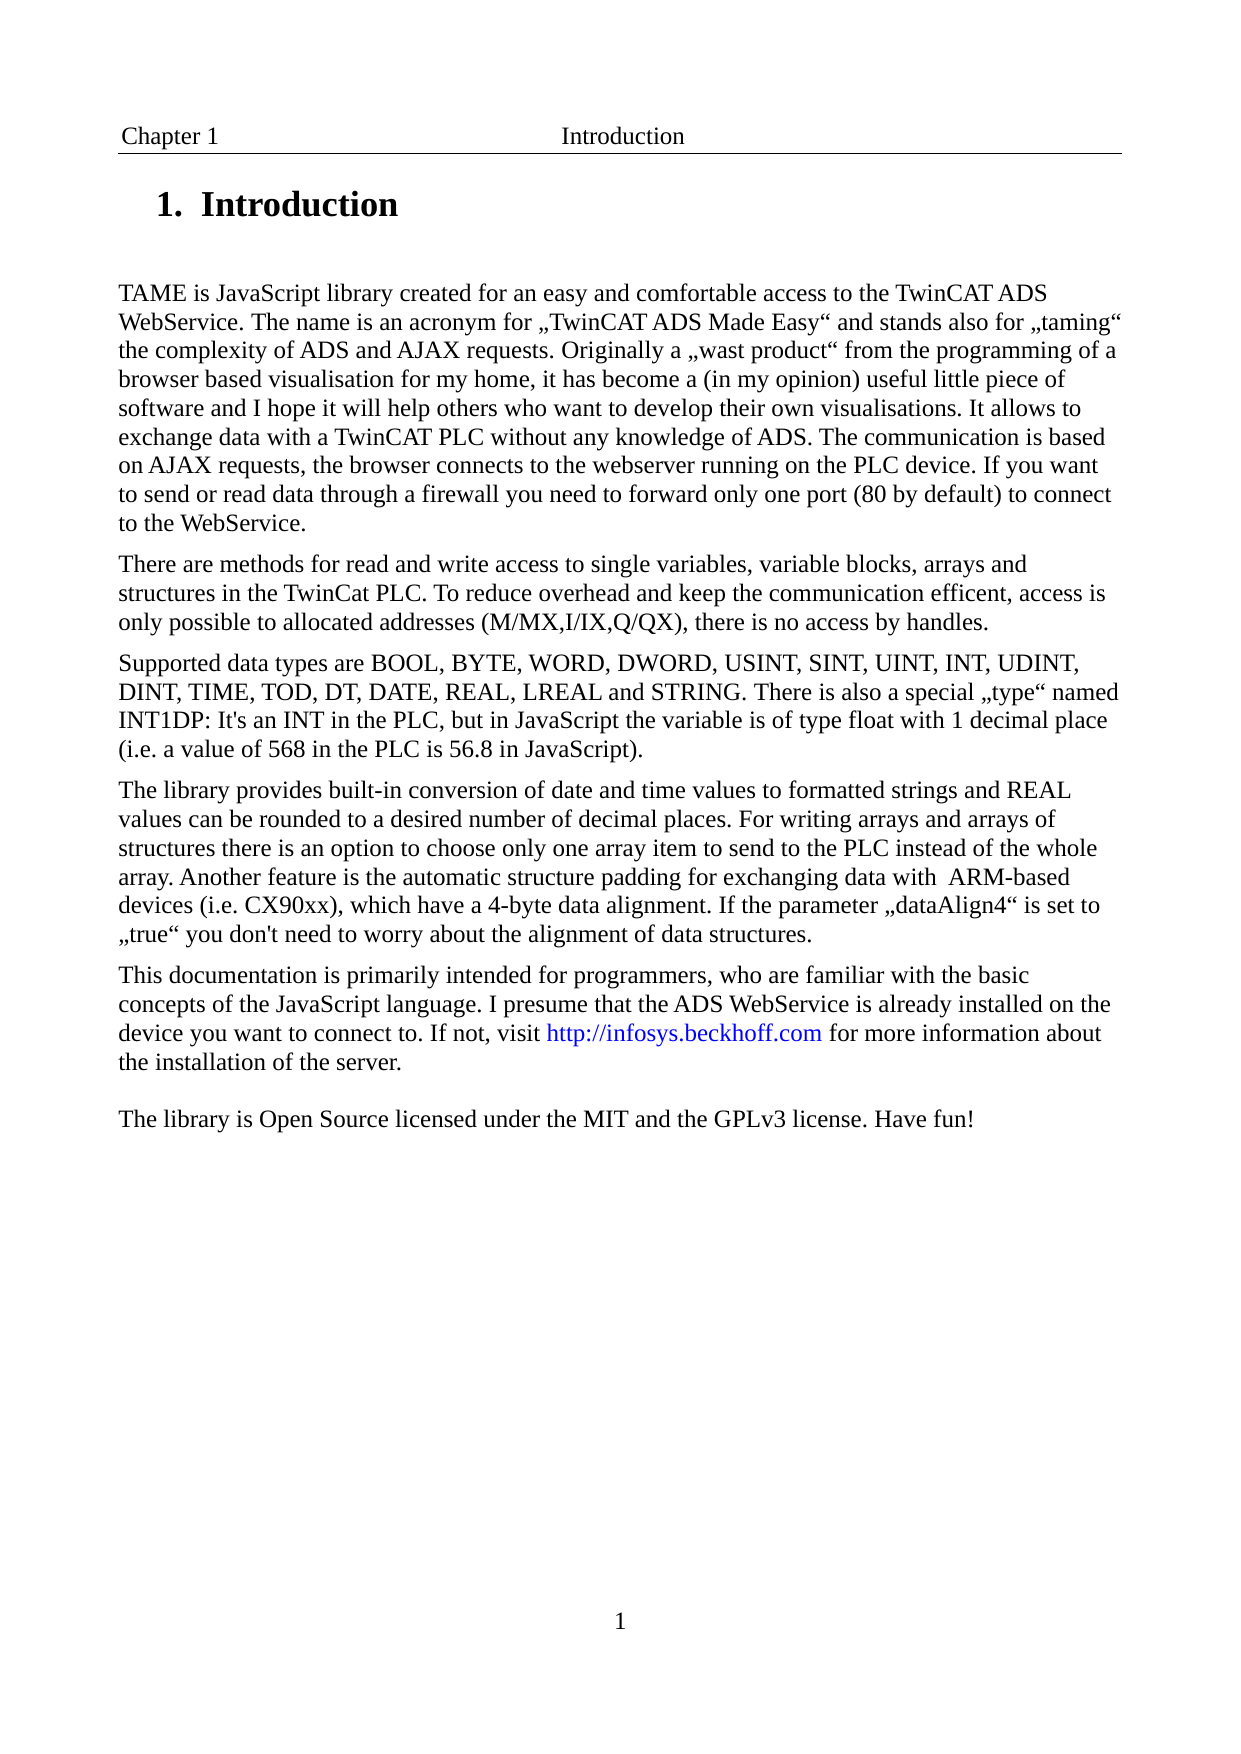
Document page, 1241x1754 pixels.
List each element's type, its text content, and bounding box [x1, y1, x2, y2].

text The library is Open Source licensed under the MIT and the GPLv3 license. Have fun! [118, 1104, 1122, 1133]
text TAME is JavaScript library created for an easy and comfortable access to the TwinCAT ADS WebService. The name is an acronym for „TwinCAT ADS Made Easy“ and stands also for „taming“ the complexity of ADS and AJAX requests. Originally a „wast product“ from the programming of a browser based visualisation for my home, it has become a (in my opinion) useful little piece of software and I hope it will help others who want to develop their own visualisations. It allows to exchange data with a TwinCAT PLC without any knowledge of ADS. The communication is based on AJAX requests, the browser connects to the webserver running on the PLC device. If you want to send or read data through a firewall you need to forward only one port (80 by default) to connect to the WebService. [118, 278, 1122, 537]
subtitle Introduction [156, 182, 1122, 224]
text Supported data types are BOOL, BYTE, WORD, DWORD, USINT, SINT, UINT, INT, UDINT, DINT, TIME, TOD, DT, DATE, REAL, LREAL and STRING. There is also a special „type“ named INT1DP: It's an INT in the PLC, but in JavaScript the variable is of type float with 1 decimal place (i.e. a value of 568 in the PLC is 56.8 in JavaScript). [118, 648, 1122, 763]
text There are methods for read and write access to single variables, variable blocks, arrays and structures in the TwinCat PLC. To reduce overhead and keep the communication efficent, access is only possible to allocated addresses (M/MX,I/IX,Q/QX), there is no access by handles. [118, 549, 1122, 635]
text This documentation is primarily intended for programmers, who are familiar with the basic concepts of the JavaScript language. I presume that the ADS WebService is already installed on the device you want to connect to. If not, visit http://infosys.beckhoff.com for more information about the installation of the server. [118, 960, 1122, 1075]
text The library provides built-in conversion of date and time values to formatted strings and REAL values can be rounded to a desired number of decimal places. For writing arrays and arrays of structures there is an option to choose only one array item to send to the PLC instead of the whole array. Another feature is the automatic structure padding for exchanging data with ARM-based devices (i.e. CX90xx), which have a 4-byte data alignment. If the parameter „dataAlign4“ is set to „true“ you don't need to worry about the alignment of data structures. [118, 775, 1122, 948]
